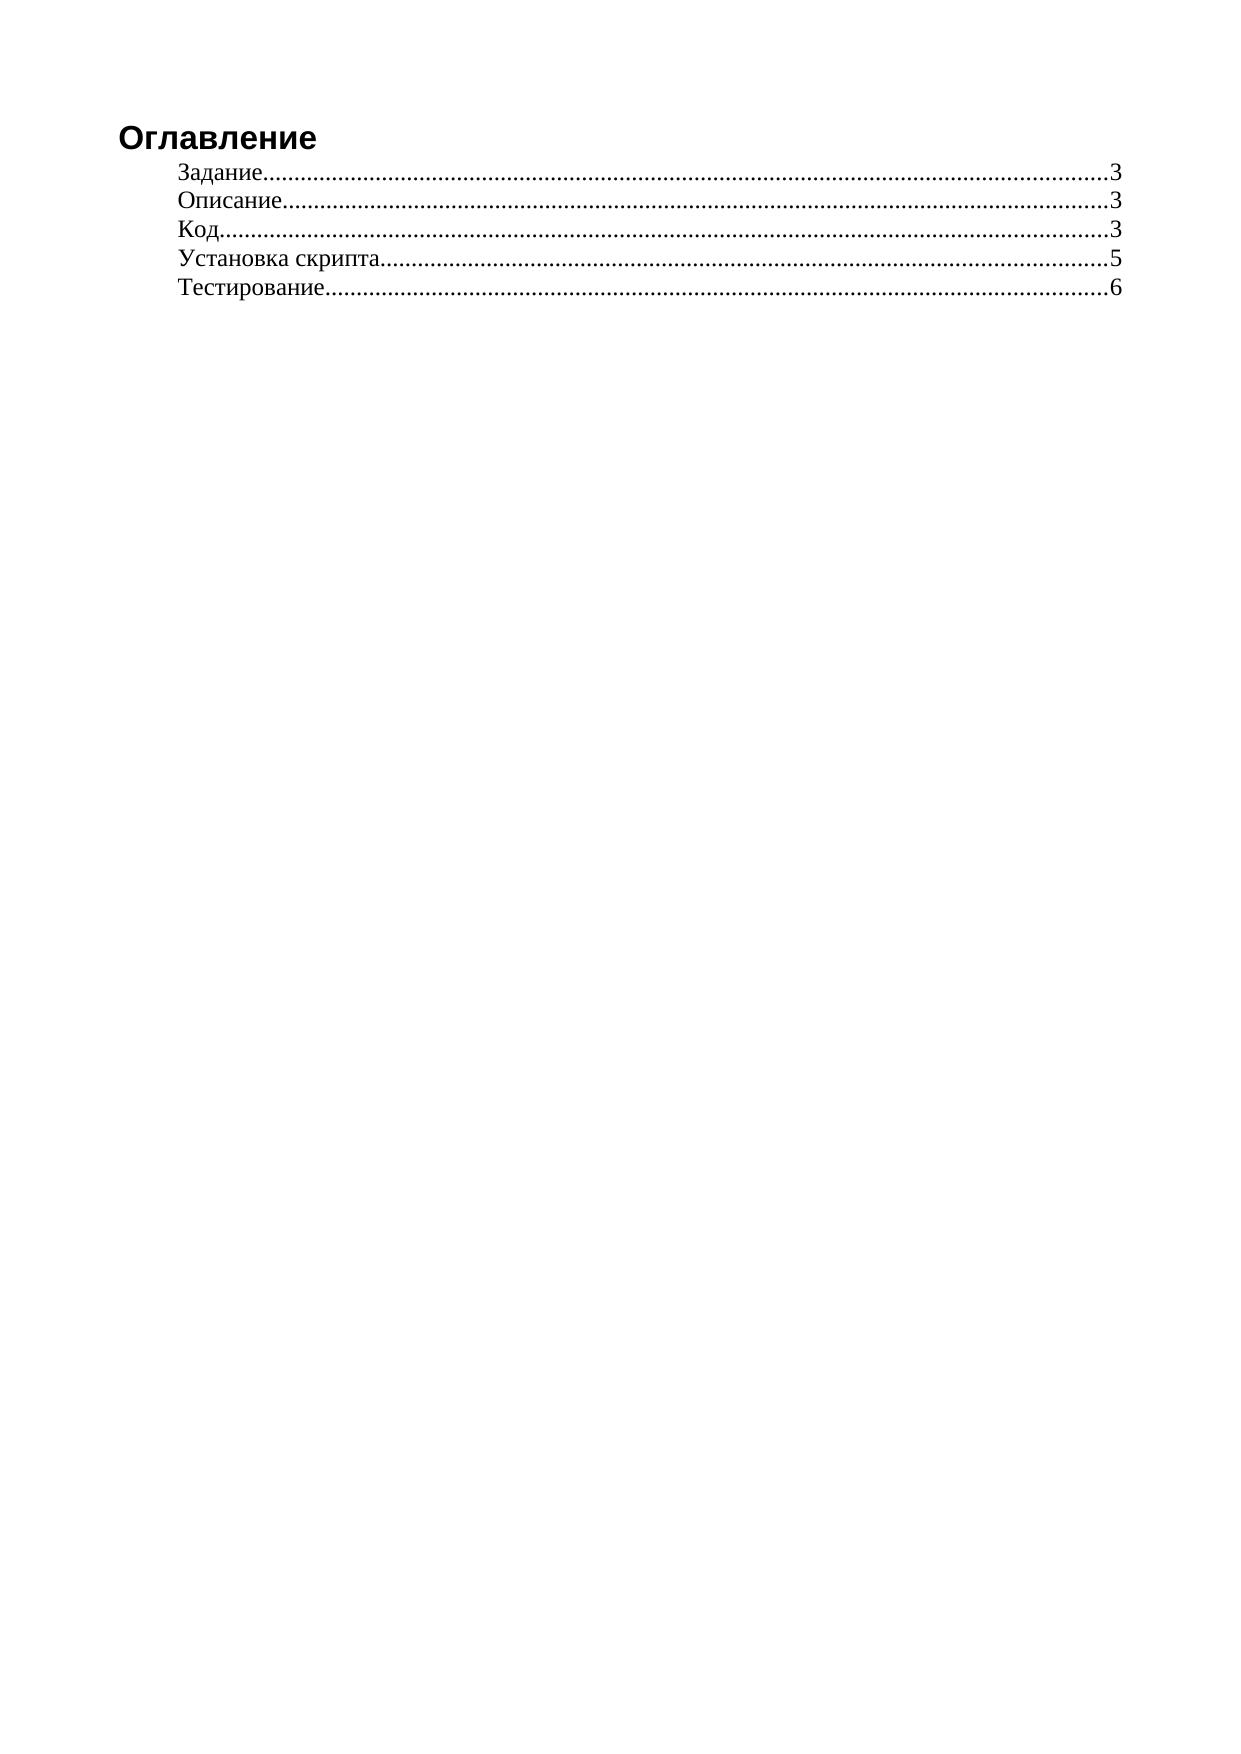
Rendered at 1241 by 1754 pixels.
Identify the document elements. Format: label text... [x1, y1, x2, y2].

text Задание 3 [177, 157, 1122, 185]
text Описание 3 [177, 185, 1122, 214]
text Установка скрипта 5 [177, 243, 1122, 272]
text Тестирование 6 [177, 272, 1122, 300]
subtitle Оглавление [118, 118, 1122, 157]
text Код 3 [177, 214, 1122, 243]
